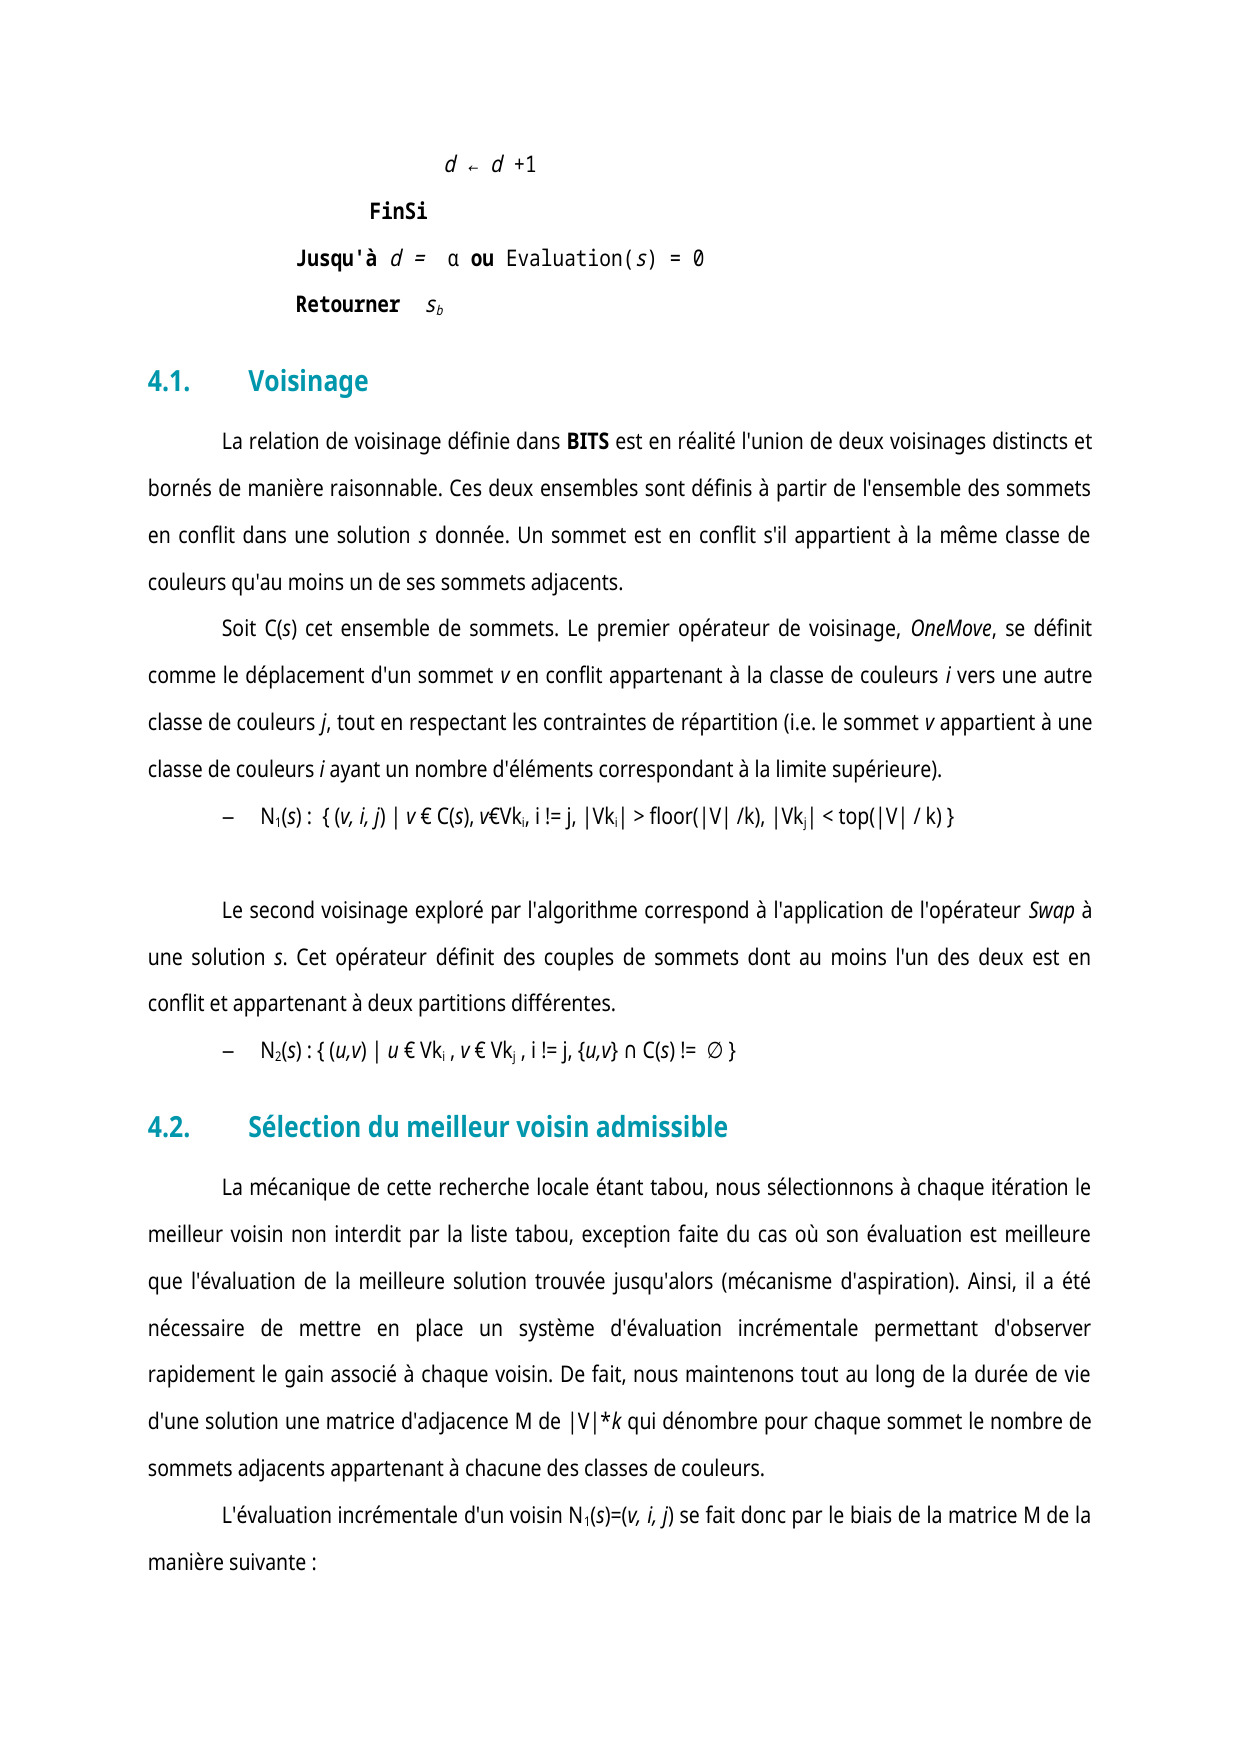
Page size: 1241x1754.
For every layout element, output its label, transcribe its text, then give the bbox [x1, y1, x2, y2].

text d ← d +1 [148, 148, 1092, 179]
list N1(s) : { (v, i, j) | v € C(s), v€Vki, i != j, |Vki| > floor(|V| /k), |Vkj| < top(|V| / k) } [223, 800, 1092, 831]
text La mécanique de cette recherche locale étant tabou, nous sélectionnons à chaque itération le meilleur voisin non interdit par la liste tabou, exception faite du cas où son évaluation est meilleure que l'évaluation de la meilleure solution trouvée jusqu'alors (mécanisme d'aspiration). Ainsi, il a été nécessaire de mettre en place un système d'évaluation incrémentale permettant d'observer rapidement le gain associé à chaque voisin. De fait, nous maintenons tout au long de la durée de vie d'une solution une matrice d'adjacence M de |V|*k qui dénombre pour chaque sommet le nombre de sommets adjacents appartenant à chacune des classes de couleurs. [148, 1171, 1092, 1483]
text FinSi [148, 194, 1092, 226]
subtitle Voisinage [148, 360, 1092, 400]
text Jusqu'à d = α ou Evaluation(s) = 0 [148, 241, 1092, 273]
text Retourner sb [148, 288, 1092, 319]
text La relation de voisinage définie dans BITS est en réalité l'union de deux voisinages distincts et bornés de manière raisonnable. Ces deux ensembles sont définis à partir de l'ensemble des sommets en conflit dans une solution s donnée. Un sommet est en conflit s'il appartient à la même classe de couleurs qu'au moins un de ses sommets adjacents. [148, 425, 1092, 597]
text Soit C(s) cet ensemble de sommets. Le premier opérateur de voisinage, OneMove, se définit comme le déplacement d'un sommet v en conflit appartenant à la classe de couleurs i vers une autre classe de couleurs j, tout en respectant les contraintes de répartition (i.e. le sommet v appartient à une classe de couleurs i ayant un nombre d'éléments correspondant à la limite supérieure). [148, 612, 1092, 784]
subtitle Sélection du meilleur voisin admissible [148, 1106, 1092, 1146]
list N2(s) : { (u,v) | u € Vki , v € Vkj , i != j, {u,v} ∩ C(s) != ∅ } [223, 1034, 1092, 1066]
text L'évaluation incrémentale d'un voisin N1(s)=(v, i, j) se fait donc par le biais de la matrice M de la manière suivante : [148, 1499, 1092, 1577]
text Le second voisinage exploré par l'algorithme correspond à l'application de l'opérateur Swap à une solution s. Cet opérateur définit des couples de sommets dont au moins l'un des deux est en conflit et appartenant à deux partitions différentes. [148, 894, 1092, 1019]
